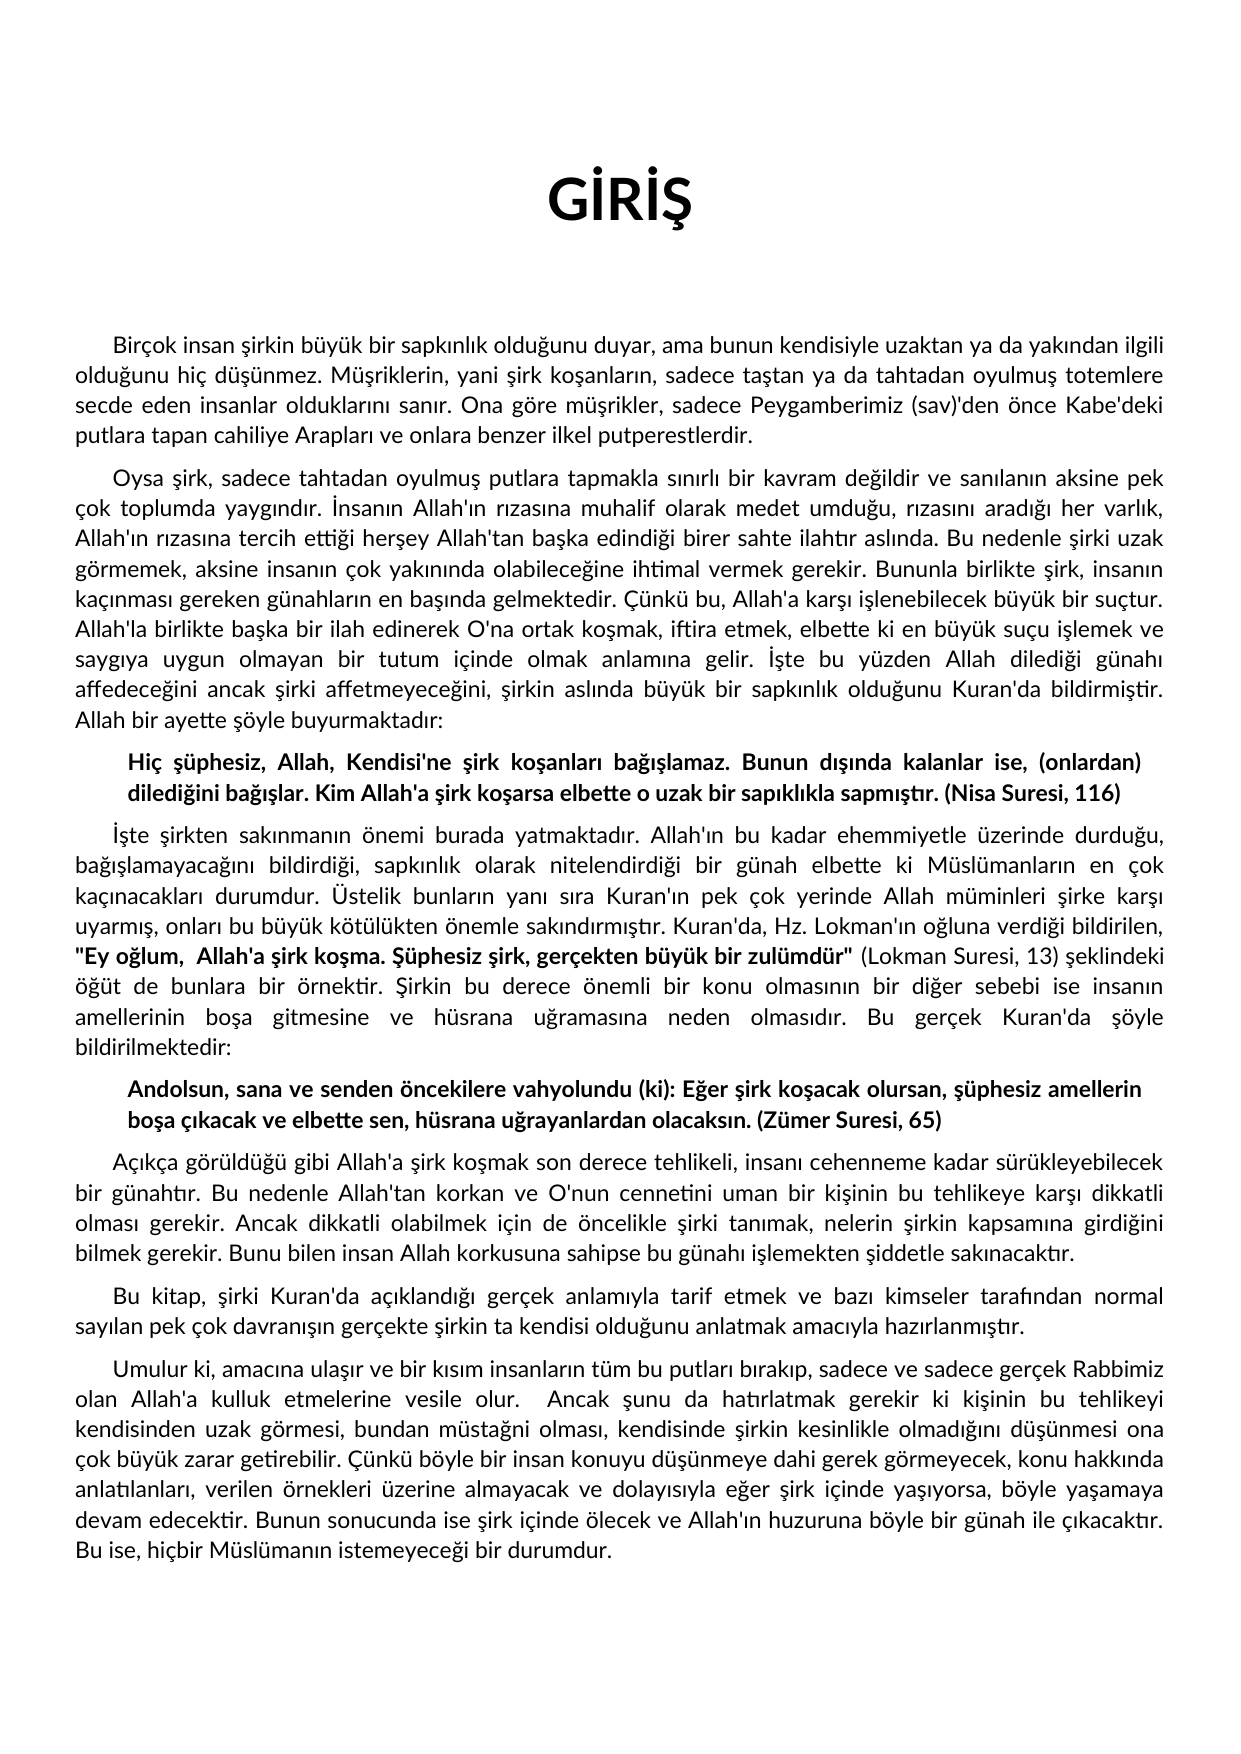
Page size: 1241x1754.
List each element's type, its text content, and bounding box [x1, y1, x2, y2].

subtitle GİRİŞ [75, 162, 1165, 232]
text Birçok insan şirkin büyük bir sapkınlık olduğunu duyar, ama bunun kendisiyle uzaktan ya da yakından ilgili olduğunu hiç düşünmez. Müşriklerin, yani şirk koşanların, sadece taştan ya da tahtadan oyulmuş totemlere secde eden insanlar olduklarını sanır. Ona göre müşrikler, sadece Peygamberimiz (sav)'den önce Kabe'deki putlara tapan cahiliye Arapları ve onlara benzer ilkel putperestlerdir. [75, 330, 1165, 448]
text Andolsun, sana ve senden öncekilere vahyolundu (ki): Eğer şirk koşacak olursan, şüphesiz amellerin boşa çıkacak ve elbette sen, hüsrana uğrayanlardan olacaksın. (Zümer Suresi, 65) [127, 1075, 1143, 1133]
text Açıkça görüldüğü gibi Allah'a şirk koşmak son derece tehlikeli, insanı cehenneme kadar sürükleyebilecek bir günahtır. Bu nedenle Allah'tan korkan ve O'nun cennetini uman bir kişinin bu tehlikeye karşı dikkatli olması gerekir. Ancak dikkatli olabilmek için de öncelikle şirki tanımak, nelerin şirkin kapsamına girdiğini bilmek gerekir. Bunu bilen insan Allah korkusuna sahipse bu günahı işlemekten şiddetle sakınacaktır. [75, 1148, 1165, 1266]
text Bu kitap, şirki Kuran'da açıklandığı gerçek anlamıyla tarif etmek ve bazı kimseler tarafından normal sayılan pek çok davranışın gerçekte şirkin ta kendisi olduğunu anlatmak amacıyla hazırlanmıştır. [75, 1281, 1165, 1339]
text İşte şirkten sakınmanın önemi burada yatmaktadır. Allah'ın bu kadar ehemmiyetle üzerinde durduğu, bağışlamayacağını bildirdiği, sapkınlık olarak nitelendirdiği bir günah elbette ki Müslümanların en çok kaçınacakları durumdur. Üstelik bunların yanı sıra Kuran'ın pek çok yerinde Allah müminleri şirke karşı uyarmış, onları bu büyük kötülükten önemle sakındırmıştır. Kuran'da, Hz. Lokman'ın oğluna verdiği bildirilen, "Ey oğlum, Allah'a şirk koşma. Şüphesiz şirk, gerçekten büyük bir zulümdür" (Lokman Suresi, 13) şeklindeki öğüt de bunlara bir örnektir. Şirkin bu derece önemli bir konu olmasının bir diğer sebebi ise insanın amellerinin boşa gitmesine ve hüsrana uğramasına neden olmasıdır. Bu gerçek Kuran'da şöyle bildirilmektedir: [75, 821, 1165, 1060]
text Oysa şirk, sadece tahtadan oyulmuş putlara tapmakla sınırlı bir kavram değildir ve sanılanın aksine pek çok toplumda yaygındır. İnsanın Allah'ın rızasına muhalif olarak medet umduğu, rızasını aradığı her varlık, Allah'ın rızasına tercih ettiği herşey Allah'tan başka edindiği birer sahte ilahtır aslında. Bu nedenle şirki uzak görmemek, aksine insanın çok yakınında olabileceğine ihtimal vermek gerekir. Bununla birlikte şirk, insanın kaçınması gereken günahların en başında gelmektedir. Çünkü bu, Allah'a karşı işlenebilecek büyük bir suçtur. Allah'la birlikte başka bir ilah edinerek O'na ortak koşmak, iftira etmek, elbette ki en büyük suçu işlemek ve saygıya uygun olmayan bir tutum içinde olmak anlamına gelir. İşte bu yüzden Allah dilediği günahı affedeceğini ancak şirki affetmeyeceğini, şirkin aslında büyük bir sapkınlık olduğunu Kuran'da bildirmiştir. Allah bir ayette şöyle buyurmaktadır: [75, 464, 1165, 733]
text Hiç şüphesiz, Allah, Kendisi'ne şirk koşanları bağışlamaz. Bunun dışında kalanlar ise, (onlardan) dilediğini bağışlar. Kim Allah'a şirk koşarsa elbette o uzak bir sapıklıkla sapmıştır. (Nisa Suresi, 116) [127, 748, 1143, 806]
text Umulur ki, amacına ulaşır ve bir kısım insanların tüm bu putları bırakıp, sadece ve sadece gerçek Rabbimiz olan Allah'a kulluk etmelerine vesile olur. Ancak şunu da hatırlatmak gerekir ki kişinin bu tehlikeyi kendisinden uzak görmesi, bundan müstağni olması, kendisinde şirkin kesinlikle olmadığını düşünmesi ona çok büyük zarar getirebilir. Çünkü böyle bir insan konuyu düşünmeye dahi gerek görmeyecek, konu hakkında anlatılanları, verilen örnekleri üzerine almayacak ve dolayısıyla eğer şirk içinde yaşıyorsa, böyle yaşamaya devam edecektir. Bunun sonucunda ise şirk içinde ölecek ve Allah'ın huzuruna böyle bir günah ile çıkacaktır. Bu ise, hiçbir Müslümanın istemeyeceği bir durumdur. [75, 1354, 1165, 1563]
